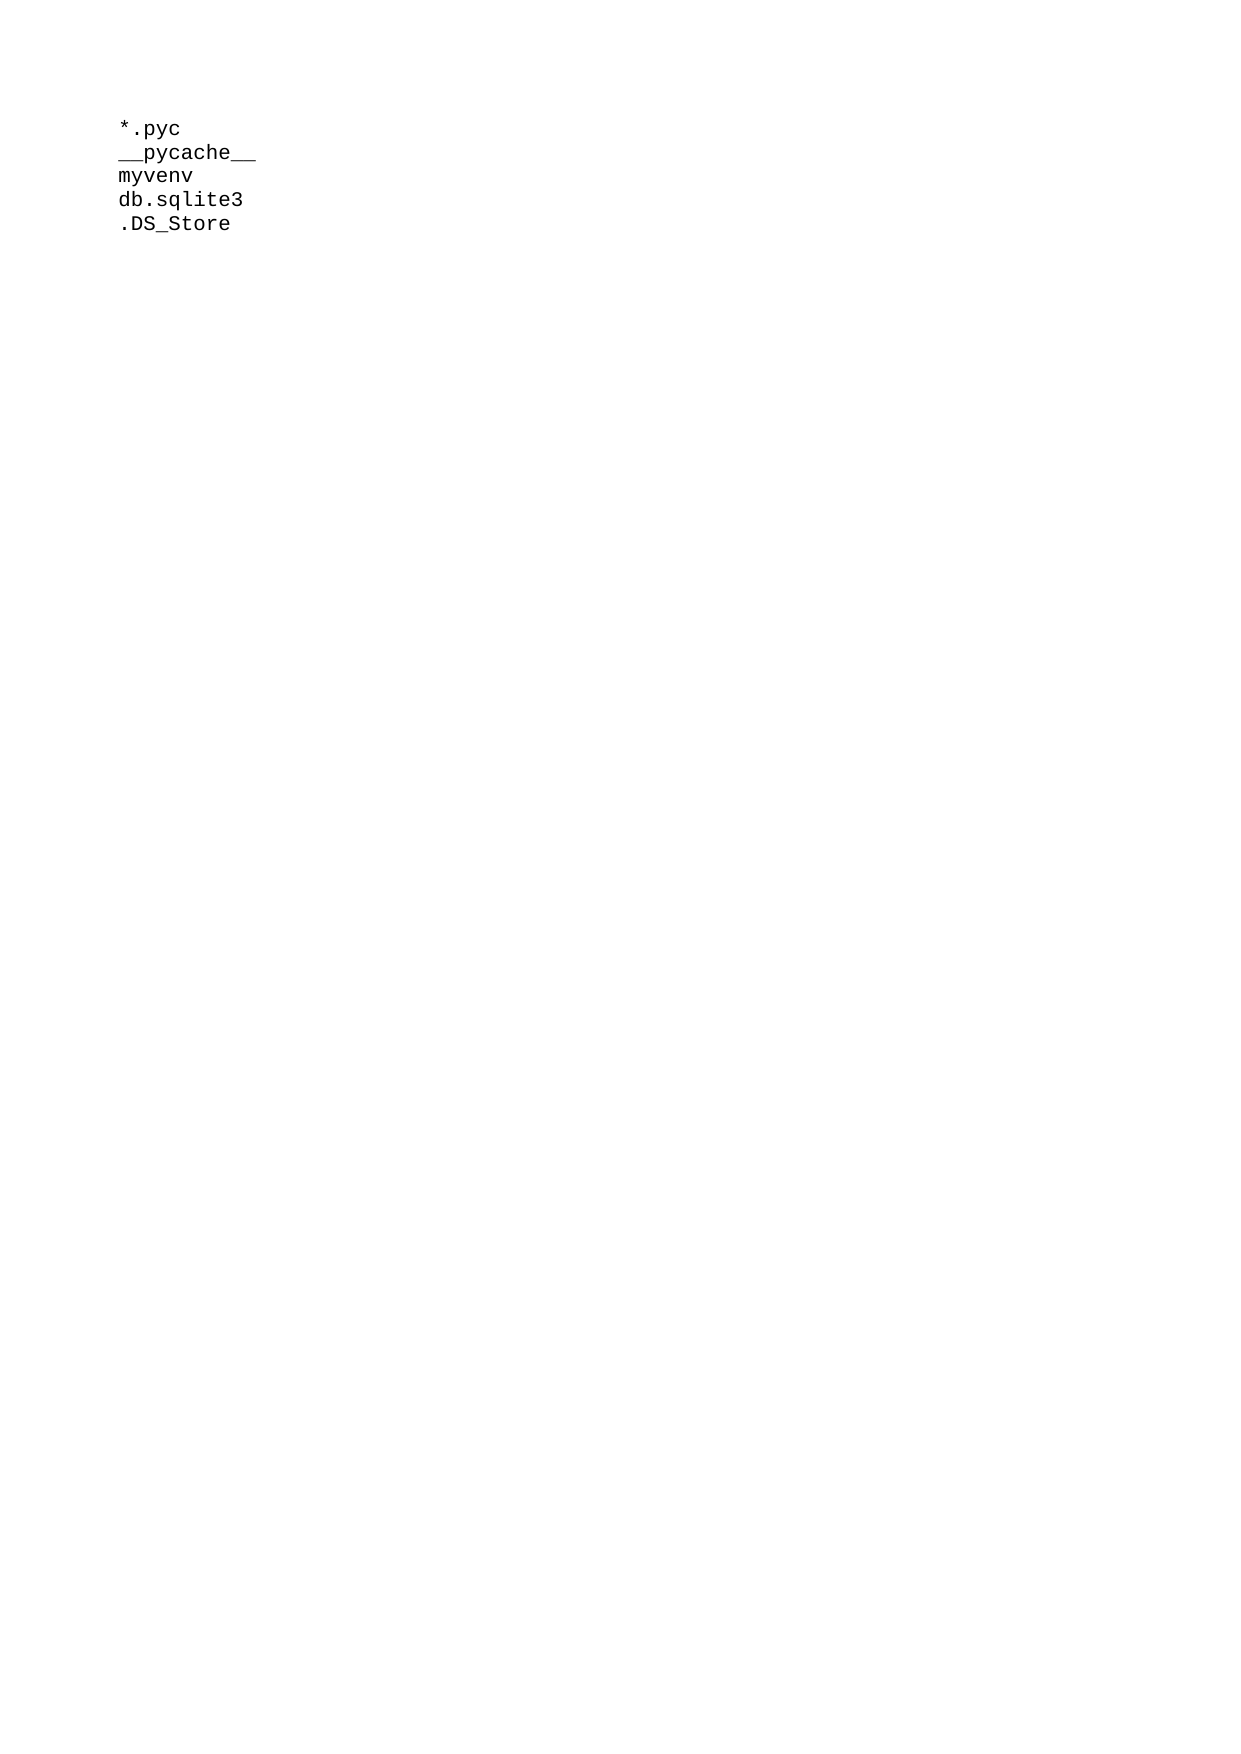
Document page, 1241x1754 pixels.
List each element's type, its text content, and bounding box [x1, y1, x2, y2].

text myvenv [118, 165, 1122, 189]
text *.pyc [118, 118, 1122, 142]
text .DS_Store [118, 213, 1122, 236]
text __pycache__ [118, 142, 1122, 165]
text db.sqlite3 [118, 189, 1122, 213]
